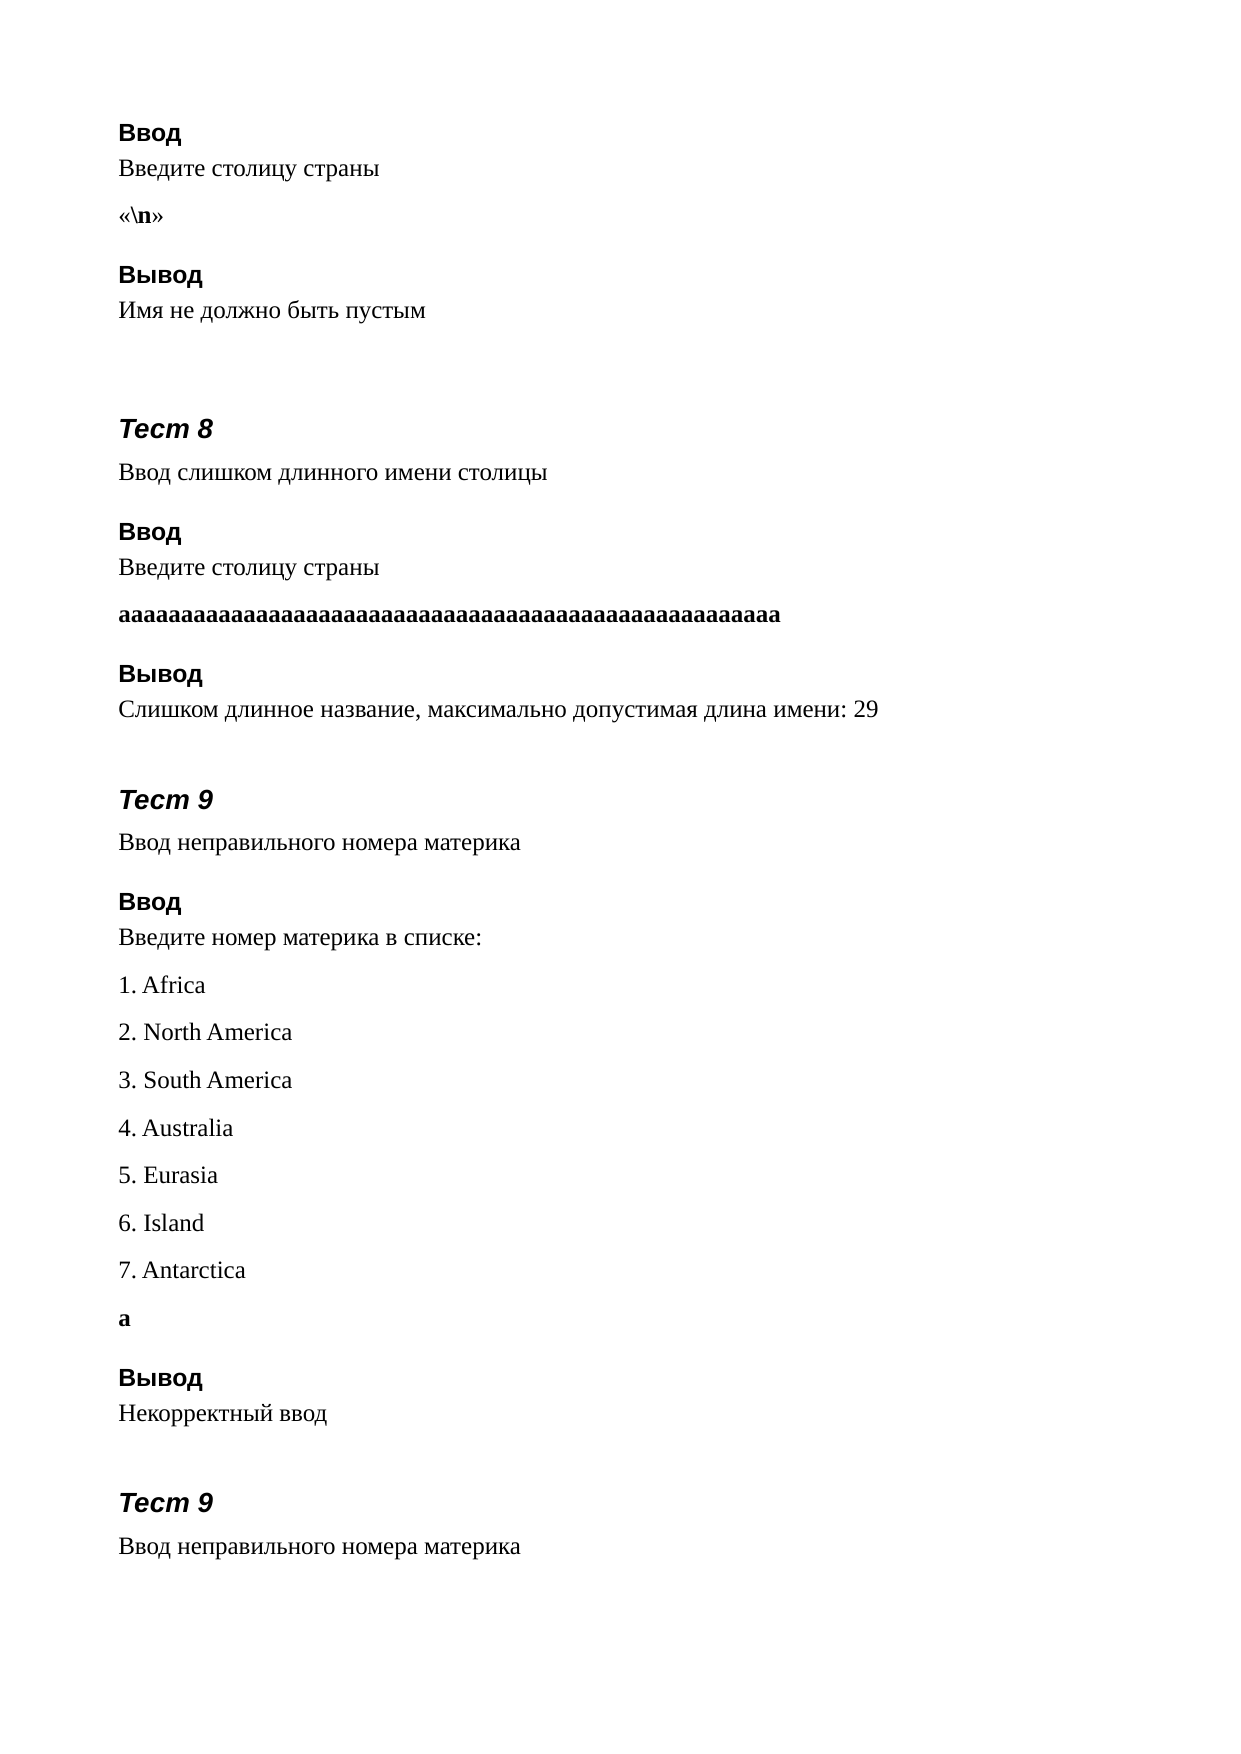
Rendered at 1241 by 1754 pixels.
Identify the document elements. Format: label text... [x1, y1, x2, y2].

text 1. Africa [118, 970, 1122, 999]
text Ввод слишком длинного имени столицы [118, 457, 1122, 486]
subtitle Тест 8 [118, 412, 1122, 444]
text Введите номер материка в списке: [118, 922, 1122, 951]
text 5. Eurasia [118, 1160, 1122, 1189]
subtitle Тест 9 [118, 1487, 1122, 1519]
text Слишком длинное название, максимально допустимая длина имени: 29 [118, 694, 1122, 723]
subtitle Ввод [118, 517, 1122, 545]
subtitle Ввод [118, 887, 1122, 916]
text a [118, 1303, 1122, 1332]
text 7. Antarctica [118, 1256, 1122, 1284]
text Имя не должно быть пустым [118, 295, 1122, 324]
text Некорректный ввод [118, 1398, 1122, 1427]
subtitle Вывод [118, 1363, 1122, 1392]
text 6. Island [118, 1208, 1122, 1237]
text Ввод неправильного номера материка [118, 827, 1122, 856]
text 2. North America [118, 1017, 1122, 1046]
subtitle Вывод [118, 261, 1122, 289]
text aaaaaaaaaaaaaaaaaaaaaaaaaaaaaaaaaaaaaaaaaaaaaaaaaaaaa [118, 599, 1122, 628]
text «\n» [118, 201, 1122, 229]
text 3. South America [118, 1065, 1122, 1094]
text 4. Australia [118, 1113, 1122, 1141]
subtitle Вывод [118, 659, 1122, 688]
text Ввод неправильного номера материка [118, 1531, 1122, 1560]
text Введите столицу страны [118, 552, 1122, 580]
subtitle Ввод [118, 118, 1122, 147]
subtitle Тест 9 [118, 783, 1122, 815]
text Введите столицу страны [118, 153, 1122, 182]
